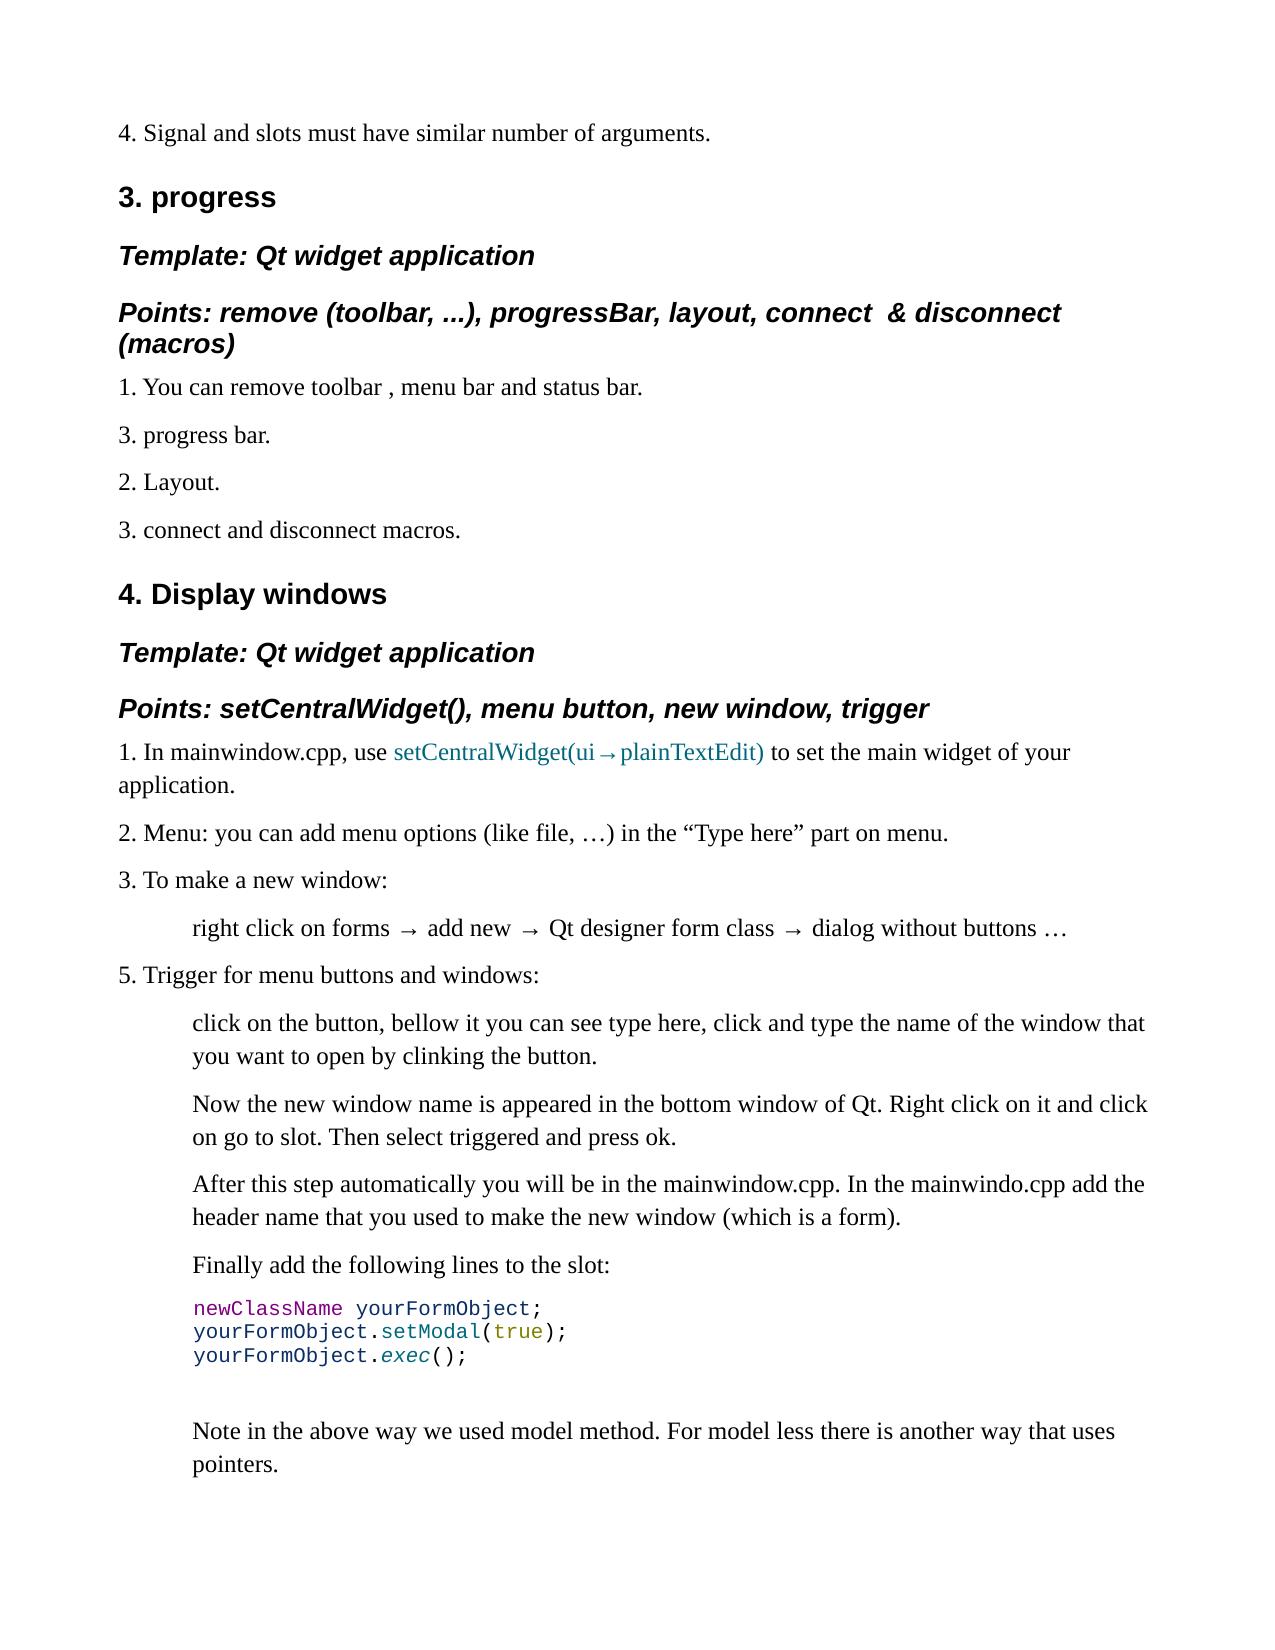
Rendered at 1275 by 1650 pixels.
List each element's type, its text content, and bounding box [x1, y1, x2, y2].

text yourFormObject.exec(); [118, 1345, 1157, 1369]
subtitle Template: Qt widget application [118, 636, 1157, 668]
text Finally add the following lines to the slot: [118, 1250, 1157, 1279]
subtitle 4. Display windows [118, 577, 1157, 611]
text 2. Menu: you can add menu options (like file, …) in the “Type here” part on menu. [118, 818, 1157, 847]
text 4. Signal and slots must have similar number of arguments. [118, 118, 1157, 147]
text 5. Trigger for menu buttons and windows: [118, 961, 1157, 989]
text Note in the above way we used model method. For model less there is another way that uses pointers. [118, 1416, 1157, 1478]
subtitle Template: Qt widget application [118, 239, 1157, 271]
text yourFormObject.setModal(true); [118, 1321, 1157, 1345]
text newClassName yourFormObject; [118, 1298, 1157, 1321]
subtitle Points: setCentralWidget(), menu button, new window, trigger [118, 693, 1157, 725]
text Now the new window name is appeared in the bottom window of Qt. Right click on it and click on go to slot. Then select triggered and press ok. [118, 1089, 1157, 1151]
subtitle Points: remove (toolbar, ...), progressBar, layout, connect & disconnect (macros) [118, 296, 1157, 360]
text click on the button, bellow it you can see type here, click and type the name of the window that you want to open by clinking the button. [118, 1008, 1157, 1070]
text 1. You can remove toolbar , menu bar and status bar. [118, 372, 1157, 401]
text 2. Layout. [118, 467, 1157, 496]
subtitle 3. progress [118, 180, 1157, 214]
text 3. To make a new window: [118, 865, 1157, 894]
text 3. progress bar. [118, 420, 1157, 448]
text 3. connect and disconnect macros. [118, 515, 1157, 544]
text right click on forms → add new → Qt designer form class → dialog without buttons … [118, 913, 1157, 942]
text After this step automatically you will be in the mainwindow.cpp. In the mainwindo.cpp add the header name that you used to make the new window (which is a form). [118, 1169, 1157, 1231]
text 1. In mainwindow.cpp, use setCentralWidget(ui→plainTextEdit) to set the main widget of your application. [118, 737, 1157, 799]
